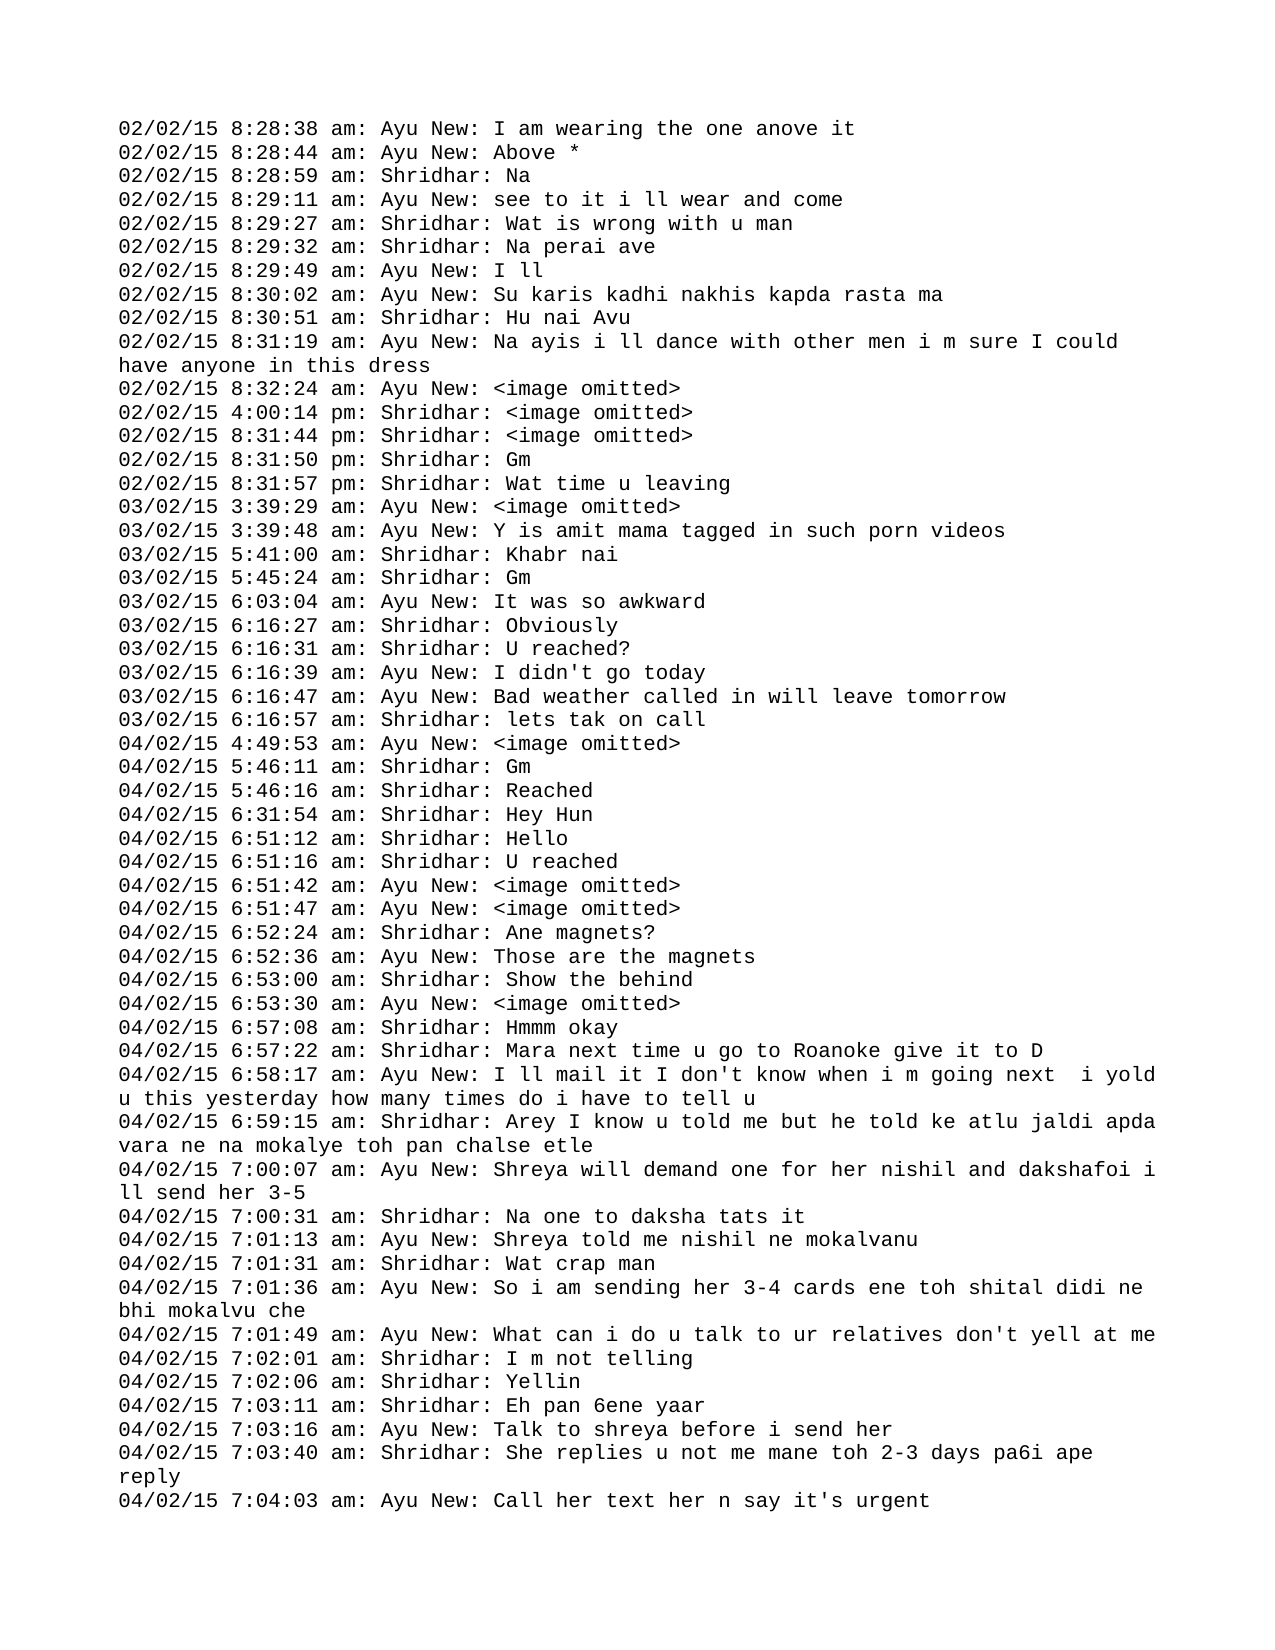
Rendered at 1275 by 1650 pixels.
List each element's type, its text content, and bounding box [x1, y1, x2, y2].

text 03/02/15 6:03:04 am: Ayu New: It was so awkward [118, 591, 1157, 615]
text 04/02/15 7:03:40 am: Shridhar: She replies u not me mane toh 2-3 days pa6i ape reply [118, 1442, 1157, 1489]
text 04/02/15 6:58:17 am: Ayu New: I ll mail it I don't know when i m going next i yold u this yesterday how many times do i have to tell u [118, 1064, 1157, 1111]
text 04/02/15 5:46:11 am: Shridhar: Gm [118, 757, 1157, 780]
text 04/02/15 7:03:16 am: Ayu New: Talk to shreya before i send her [118, 1419, 1157, 1442]
text 04/02/15 6:31:54 am: Shridhar: Hey Hun [118, 804, 1157, 827]
text 02/02/15 8:31:50 pm: Shridhar: Gm [118, 449, 1157, 473]
text 04/02/15 7:04:03 am: Ayu New: Call her text her n say it's urgent [118, 1489, 1157, 1513]
text 04/02/15 7:01:49 am: Ayu New: What can i do u talk to ur relatives don't yell at me [118, 1324, 1157, 1348]
text 02/02/15 8:30:02 am: Ayu New: Su karis kadhi nakhis kapda rasta ma [118, 284, 1157, 307]
text 02/02/15 8:28:44 am: Ayu New: Above * [118, 142, 1157, 165]
text 03/02/15 6:16:47 am: Ayu New: Bad weather called in will leave tomorrow [118, 686, 1157, 709]
text 02/02/15 8:29:49 am: Ayu New: I ll [118, 260, 1157, 284]
text 04/02/15 7:00:31 am: Shridhar: Na one to daksha tats it [118, 1206, 1157, 1229]
text 02/02/15 4:00:14 pm: Shridhar: <image omitted> [118, 402, 1157, 426]
text 03/02/15 6:16:27 am: Shridhar: Obviously [118, 615, 1157, 638]
text 04/02/15 6:52:24 am: Shridhar: Ane magnets? [118, 922, 1157, 946]
text 02/02/15 8:31:57 pm: Shridhar: Wat time u leaving [118, 473, 1157, 496]
text 03/02/15 3:39:48 am: Ayu New: Y is amit mama tagged in such porn videos [118, 520, 1157, 544]
text 02/02/15 8:29:27 am: Shridhar: Wat is wrong with u man [118, 213, 1157, 236]
text 04/02/15 6:59:15 am: Shridhar: Arey I know u told me but he told ke atlu jaldi apda vara ne na mokalye toh pan chalse etle [118, 1111, 1157, 1158]
text 04/02/15 5:46:16 am: Shridhar: Reached [118, 780, 1157, 804]
text 04/02/15 6:51:42 am: Ayu New: <image omitted> [118, 875, 1157, 898]
text 04/02/15 6:53:30 am: Ayu New: <image omitted> [118, 993, 1157, 1017]
text 04/02/15 6:52:36 am: Ayu New: Those are the magnets [118, 946, 1157, 969]
text 04/02/15 6:53:00 am: Shridhar: Show the behind [118, 969, 1157, 993]
text 04/02/15 6:57:08 am: Shridhar: Hmmm okay [118, 1017, 1157, 1040]
text 03/02/15 6:16:31 am: Shridhar: U reached? [118, 638, 1157, 662]
text 02/02/15 8:28:59 am: Shridhar: Na [118, 165, 1157, 189]
text 04/02/15 6:51:16 am: Shridhar: U reached [118, 851, 1157, 875]
text 02/02/15 8:31:44 pm: Shridhar: <image omitted> [118, 426, 1157, 449]
text 04/02/15 6:57:22 am: Shridhar: Mara next time u go to Roanoke give it to D [118, 1040, 1157, 1064]
text 04/02/15 7:02:06 am: Shridhar: Yellin [118, 1371, 1157, 1395]
text 04/02/15 7:02:01 am: Shridhar: I m not telling [118, 1348, 1157, 1371]
text 04/02/15 7:01:31 am: Shridhar: Wat crap man [118, 1253, 1157, 1277]
text 02/02/15 8:29:11 am: Ayu New: see to it i ll wear and come [118, 189, 1157, 213]
text 04/02/15 6:51:12 am: Shridhar: Hello [118, 827, 1157, 851]
text 03/02/15 5:45:24 am: Shridhar: Gm [118, 567, 1157, 591]
text 02/02/15 8:31:19 am: Ayu New: Na ayis i ll dance with other men i m sure I could have anyone in this dress [118, 331, 1157, 378]
text 04/02/15 6:51:47 am: Ayu New: <image omitted> [118, 898, 1157, 922]
text 03/02/15 3:39:29 am: Ayu New: <image omitted> [118, 496, 1157, 520]
text 03/02/15 6:16:39 am: Ayu New: I didn't go today [118, 662, 1157, 686]
text 04/02/15 4:49:53 am: Ayu New: <image omitted> [118, 733, 1157, 757]
text 02/02/15 8:30:51 am: Shridhar: Hu nai Avu [118, 307, 1157, 331]
text 03/02/15 5:41:00 am: Shridhar: Khabr nai [118, 544, 1157, 567]
text 04/02/15 7:03:11 am: Shridhar: Eh pan 6ene yaar [118, 1395, 1157, 1419]
text 04/02/15 7:01:13 am: Ayu New: Shreya told me nishil ne mokalvanu [118, 1229, 1157, 1253]
text 02/02/15 8:28:38 am: Ayu New: I am wearing the one anove it [118, 118, 1157, 142]
text 04/02/15 7:01:36 am: Ayu New: So i am sending her 3-4 cards ene toh shital didi ne bhi mokalvu che [118, 1277, 1157, 1324]
text 04/02/15 7:00:07 am: Ayu New: Shreya will demand one for her nishil and dakshafoi i ll send her 3-5 [118, 1158, 1157, 1206]
text 03/02/15 6:16:57 am: Shridhar: lets tak on call [118, 709, 1157, 733]
text 02/02/15 8:32:24 am: Ayu New: <image omitted> [118, 378, 1157, 402]
text 02/02/15 8:29:32 am: Shridhar: Na perai ave [118, 236, 1157, 260]
